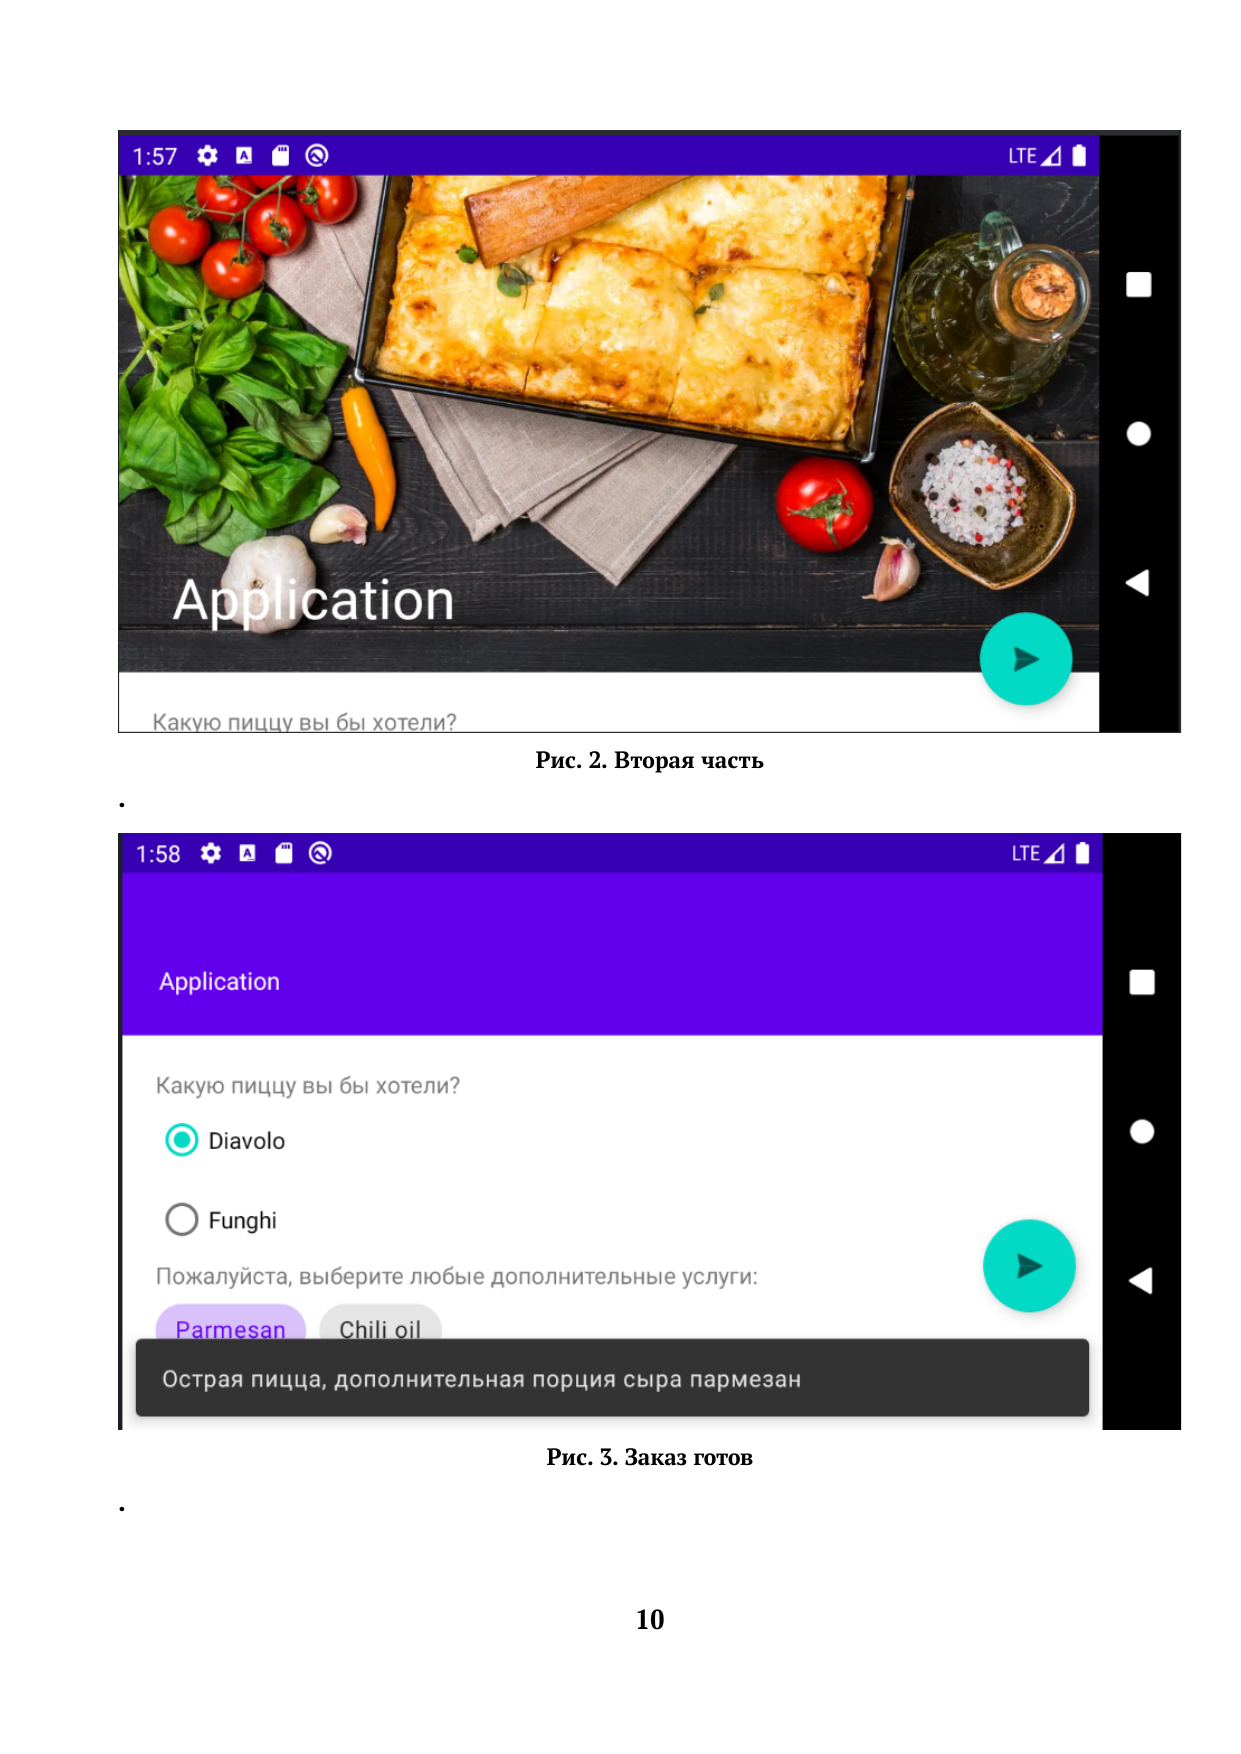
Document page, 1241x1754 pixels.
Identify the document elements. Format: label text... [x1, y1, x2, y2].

text Рис. 2. Вторая часть [118, 733, 1181, 774]
text [118, 118, 1181, 130]
picture [118, 130, 1182, 733]
text [118, 821, 1181, 833]
picture [118, 833, 1182, 1430]
text . [118, 1471, 1181, 1517]
text . [118, 774, 1181, 814]
text Рис. 3. Заказ готов [118, 1430, 1181, 1471]
